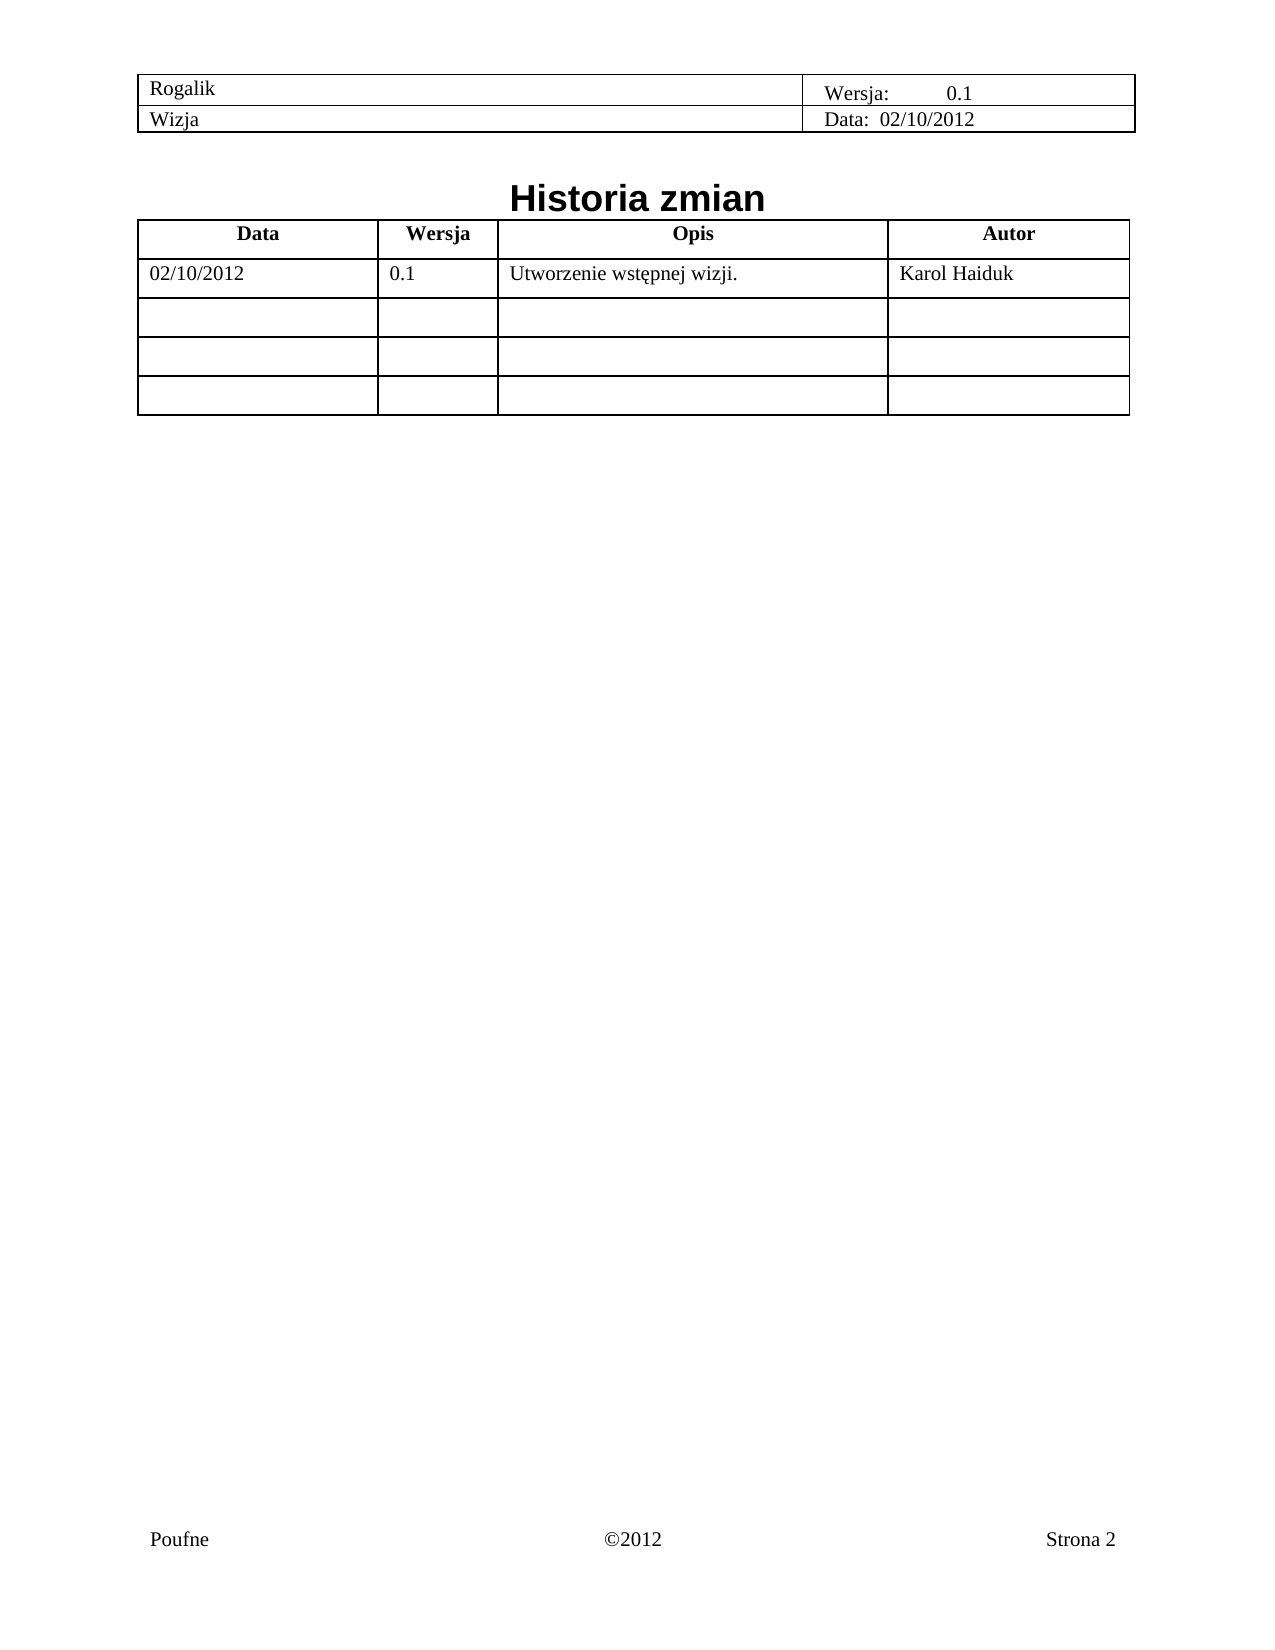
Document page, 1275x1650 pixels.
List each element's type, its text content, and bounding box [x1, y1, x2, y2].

table_cell 0.1 [379, 260, 497, 297]
table_cell Karol Haiduk [889, 260, 1129, 297]
table_cell [379, 377, 497, 414]
table_header Wersja [379, 221, 497, 258]
table_cell [499, 377, 887, 414]
table_cell [889, 299, 1129, 336]
text Historia zmian [150, 176, 1125, 219]
table_cell [379, 299, 497, 336]
table_cell [889, 338, 1129, 375]
table_cell [379, 338, 497, 375]
table_cell [889, 377, 1129, 414]
table_cell [499, 338, 887, 375]
table_cell [139, 377, 377, 414]
table_header Opis [499, 221, 887, 258]
table_cell [139, 338, 377, 375]
table_cell [499, 299, 887, 336]
table_header Autor [889, 221, 1129, 258]
table_cell Utworzenie wstępnej wizji. [499, 260, 887, 297]
table_header Data [139, 221, 377, 258]
table_cell 02/10/2012 [139, 260, 377, 297]
table_cell [139, 299, 377, 336]
